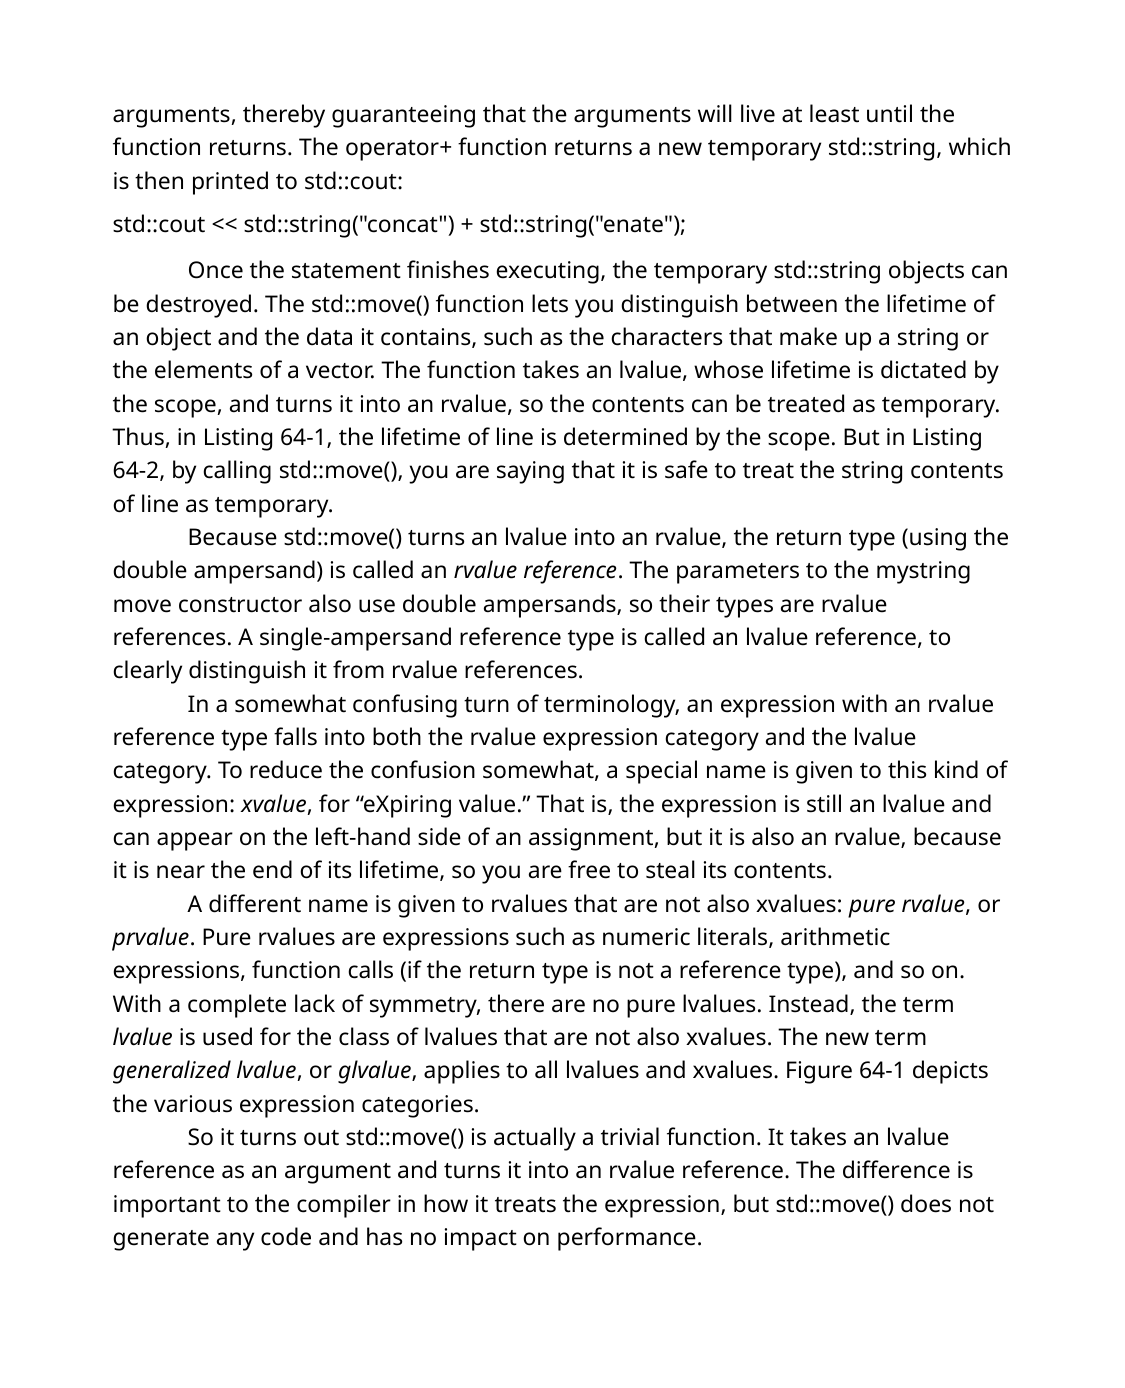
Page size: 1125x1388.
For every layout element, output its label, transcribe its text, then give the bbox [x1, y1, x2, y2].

text std::cout << std::string("concat") + std::string("enate"); [112, 208, 1012, 240]
text arguments, thereby guaranteeing that the arguments will live at least until the function returns. The operator+ function returns a new temporary std::string, which is then printed to std::cout: [112, 96, 1012, 196]
text So it turns out std::move() is actually a trivial function. It takes an lvalue reference as an argument and turns it into an rvalue reference. The difference is important to the compiler in how it treats the expression, but std::move() does not generate any code and has no impact on performance. [112, 1119, 1012, 1252]
text Because std::move() turns an lvalue into an rvalue, the return type (using the double ampersand) is called an rvalue reference. The parameters to the mystring move constructor also use double ampersands, so their types are rvalue references. A single-ampersand reference type is called an lvalue reference, to clearly distinguish it from rvalue references. [112, 519, 1012, 686]
text In a somewhat confusing turn of terminology, an expression with an rvalue reference type falls into both the rvalue expression category and the lvalue category. To reduce the confusion somewhat, a special name is given to this kind of expression: xvalue, for “eXpiring value.” That is, the expression is still an lvalue and can appear on the left-hand side of an assignment, but it is also an rvalue, because it is near the end of its lifetime, so you are free to steal its contents. [112, 686, 1012, 886]
text A different name is given to rvalues that are not also xvalues: pure rvalue, or prvalue. Pure rvalues are expressions such as numeric literals, arithmetic expressions, function calls (if the return type is not a reference type), and so on. With a complete lack of symmetry, there are no pure lvalues. Instead, the term lvalue is used for the class of lvalues that are not also xvalues. The new term generalized lvalue, or glvalue, applies to all lvalues and xvalues. Figure 64-1 depicts the various expression categories. [112, 886, 1012, 1119]
text Once the statement finishes executing, the temporary std::string objects can be destroyed. The std::move() function lets you distinguish between the lifetime of an object and the data it contains, such as the characters that make up a string or the elements of a vector. The function takes an lvalue, whose lifetime is dictated by the scope, and turns it into an rvalue, so the contents can be treated as temporary. Thus, in Listing 64-1, the lifetime of line is determined by the scope. But in Listing 64-2, by calling std::move(), you are saying that it is safe to treat the string contents of line as temporary. [112, 252, 1012, 519]
